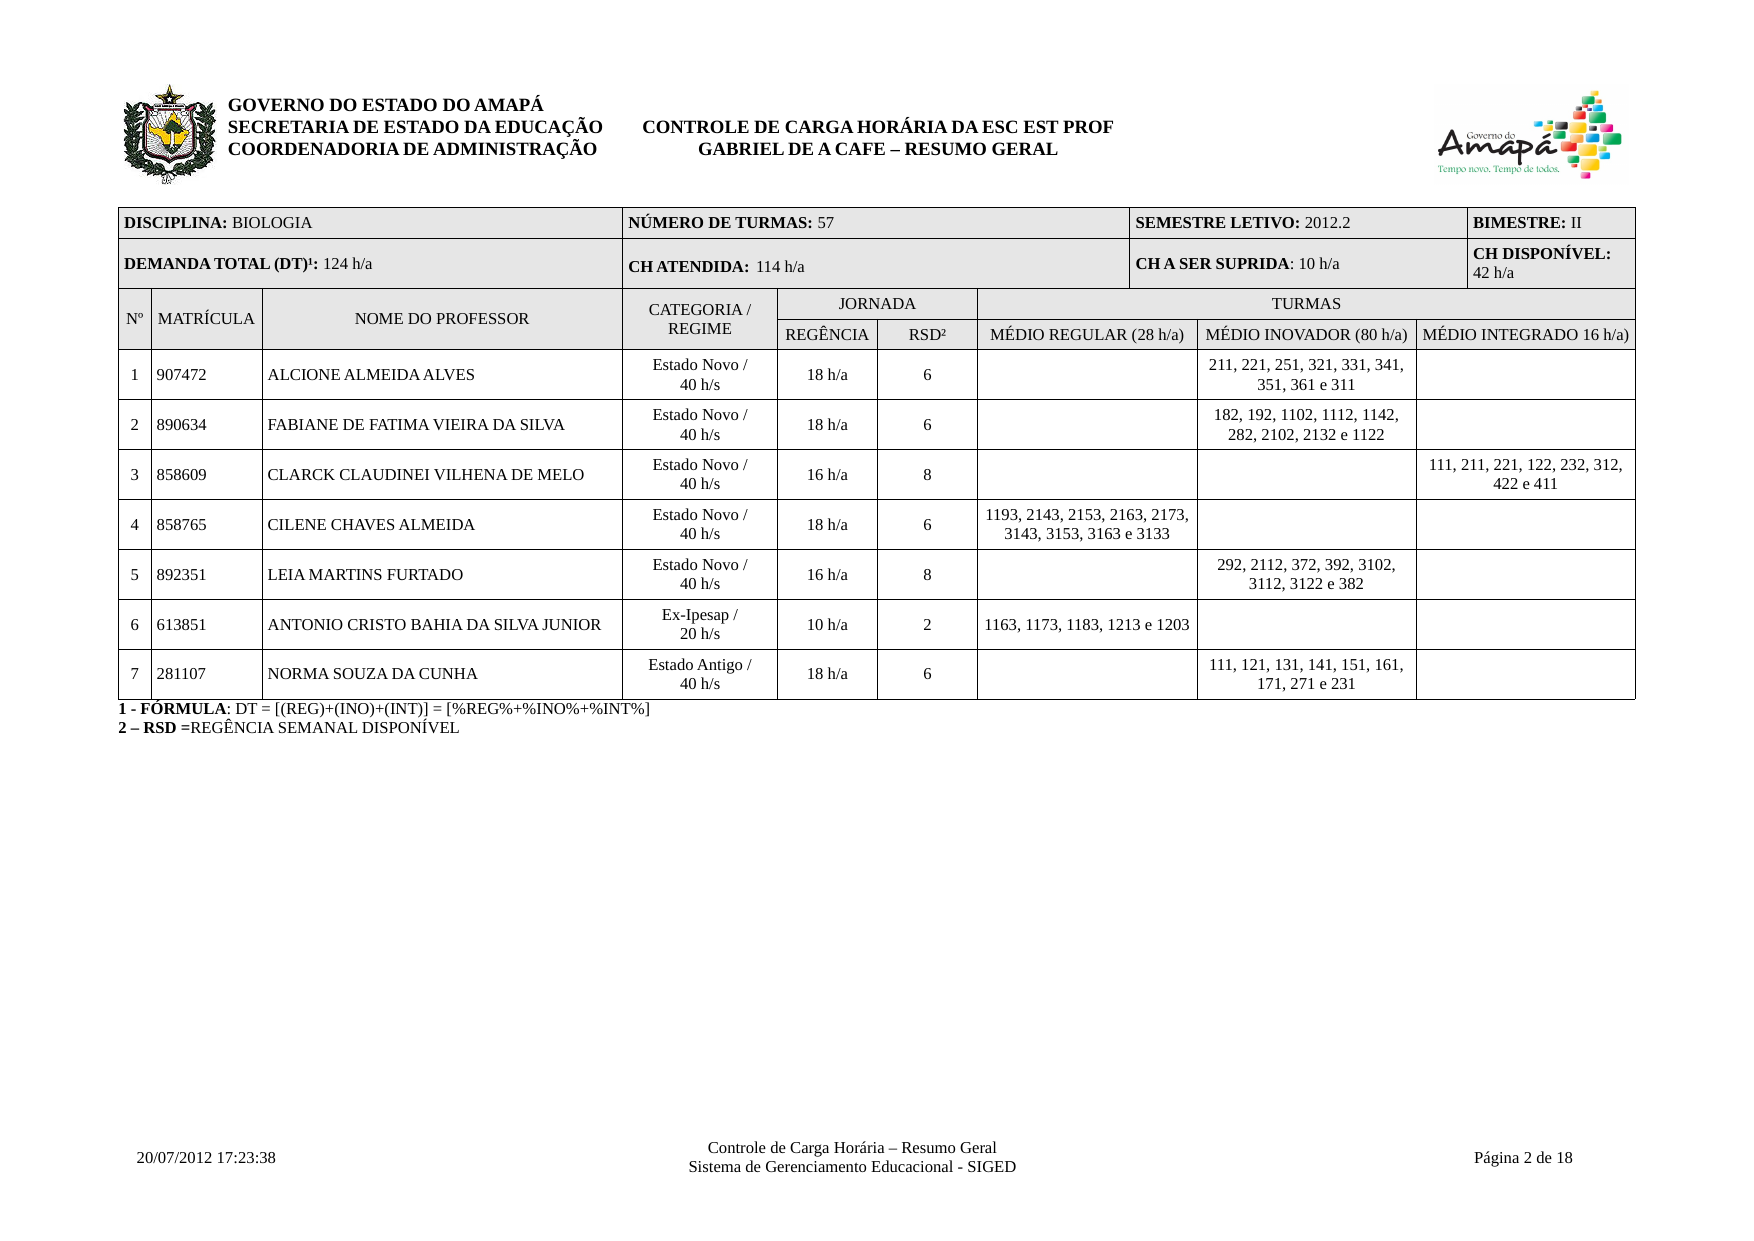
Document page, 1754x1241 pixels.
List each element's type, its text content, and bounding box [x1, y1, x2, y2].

table_cell [1198, 450, 1416, 499]
table_cell 6 [878, 650, 977, 699]
table_cell 1193, 2143, 2153, 2163, 2173, 3143, 3153, 3163 e 3133 [978, 500, 1197, 549]
table_cell [1417, 550, 1635, 599]
table_cell 7 [119, 650, 151, 699]
table_cell 2 [119, 400, 151, 449]
table_cell CILENE CHAVES ALMEIDA [263, 500, 622, 549]
table_cell DEMANDA TOTAL (DT)¹: 124 h/a [119, 239, 622, 288]
table_cell NOME DO PROFESSOR [263, 289, 622, 349]
table_cell 18 h/a [778, 650, 877, 699]
table_cell 6 [878, 400, 977, 449]
table_header NÚMERO DE TURMAS: 57 [623, 208, 1129, 238]
table_cell TURMAS [978, 289, 1635, 319]
table_cell 1163, 1173, 1183, 1213 e 1203 [978, 600, 1197, 649]
table_cell [1417, 400, 1635, 449]
table_cell 890634 [152, 400, 262, 449]
table_cell 16 h/a [778, 450, 877, 499]
table_cell 18 h/a [778, 500, 877, 549]
table_cell RSD² [878, 320, 977, 349]
table_cell 111, 211, 221, 122, 232, 312, 422 e 411 [1417, 450, 1635, 499]
text 1 - FÓRMULA: DT = [(REG)+(INO)+(INT)] = [%REG%+%INO%+%INT%] [118, 699, 1636, 718]
table_cell Estado Novo / 40 h/s [623, 500, 777, 549]
table_cell Estado Novo / 40 h/s [623, 400, 777, 449]
table_cell 211, 221, 251, 321, 331, 341, 351, 361 e 311 [1198, 350, 1416, 399]
table_cell 111, 121, 131, 141, 151, 161, 171, 271 e 231 [1198, 650, 1416, 699]
table_cell Estado Novo / 40 h/s [623, 550, 777, 599]
table_cell 18 h/a [778, 350, 877, 399]
table_cell 1 [119, 350, 151, 399]
table_cell 8 [878, 550, 977, 599]
table_cell [978, 550, 1197, 599]
text 2 – RSD =REGÊNCIA SEMANAL DISPONÍVEL [118, 718, 1636, 737]
table_cell 4 [119, 500, 151, 549]
table_cell 8 [878, 450, 977, 499]
table_cell LEIA MARTINS FURTADO [263, 550, 622, 599]
table_cell CATEGORIA / REGIME [623, 289, 777, 349]
table_cell 5 [119, 550, 151, 599]
table_header SEMESTRE LETIVO: 2012.2 [1130, 208, 1467, 238]
table_cell 892351 [152, 550, 262, 599]
table_cell [1198, 600, 1416, 649]
table_cell 858609 [152, 450, 262, 499]
table_cell [978, 450, 1197, 499]
picture [1433, 84, 1629, 185]
table_cell Ex-Ipesap / 20 h/s [623, 600, 777, 649]
table_cell 613851 [152, 600, 262, 649]
table_cell 6 [119, 600, 151, 649]
table_cell 292, 2112, 372, 392, 3102, 3112, 3122 e 382 [1198, 550, 1416, 599]
table_cell ANTONIO CRISTO BAHIA DA SILVA JUNIOR [263, 600, 622, 649]
table_cell 10 h/a [778, 600, 877, 649]
table_cell 182, 192, 1102, 1112, 1142, 282, 2102, 2132 e 1122 [1198, 400, 1416, 449]
table_cell 2 [878, 600, 977, 649]
table_cell Estado Novo / 40 h/s [623, 450, 777, 499]
table_cell Estado Antigo / 40 h/s [623, 650, 777, 699]
table_cell FABIANE DE FATIMA VIEIRA DA SILVA [263, 400, 622, 449]
table_cell [1417, 600, 1635, 649]
table_cell 3 [119, 450, 151, 499]
table_cell MÉDIO INOVADOR (80 h/a) [1198, 320, 1416, 349]
table_cell [978, 400, 1197, 449]
table_cell [978, 350, 1197, 399]
table_cell [1198, 500, 1416, 549]
table_cell CLARCK CLAUDINEI VILHENA DE MELO [263, 450, 622, 499]
table_cell Estado Novo / 40 h/s [623, 350, 777, 399]
table_cell [1417, 650, 1635, 699]
table_cell ALCIONE ALMEIDA ALVES [263, 350, 622, 399]
table_cell REGÊNCIA [778, 320, 877, 349]
table_header DISCIPLINA: BIOLOGIA [119, 208, 622, 238]
table_cell CH DISPONÍVEL: 42 h/a [1468, 239, 1635, 288]
table_cell 16 h/a [778, 550, 877, 599]
table_cell [1417, 500, 1635, 549]
table_cell 6 [878, 500, 977, 549]
table_cell 907472 [152, 350, 262, 399]
table_cell Nº [119, 289, 151, 349]
table_header BIMESTRE: II [1468, 208, 1635, 238]
table_cell CH A SER SUPRIDA: 10 h/a [1130, 239, 1467, 288]
table_cell 858765 [152, 500, 262, 549]
table_cell 281107 [152, 650, 262, 699]
table_cell CH ATENDIDA: 114 h/a [623, 239, 1129, 288]
table_cell MÉDIO REGULAR (28 h/a) [978, 320, 1197, 349]
table_cell 18 h/a [778, 400, 877, 449]
picture [123, 84, 218, 185]
table_cell 6 [878, 350, 977, 399]
table_cell [1417, 350, 1635, 399]
table_cell [978, 650, 1197, 699]
table_cell MATRÍCULA [152, 289, 262, 349]
table_cell MÉDIO INTEGRADO 16 h/a) [1417, 320, 1635, 349]
table_cell NORMA SOUZA DA CUNHA [263, 650, 622, 699]
table_cell JORNADA [778, 289, 977, 319]
